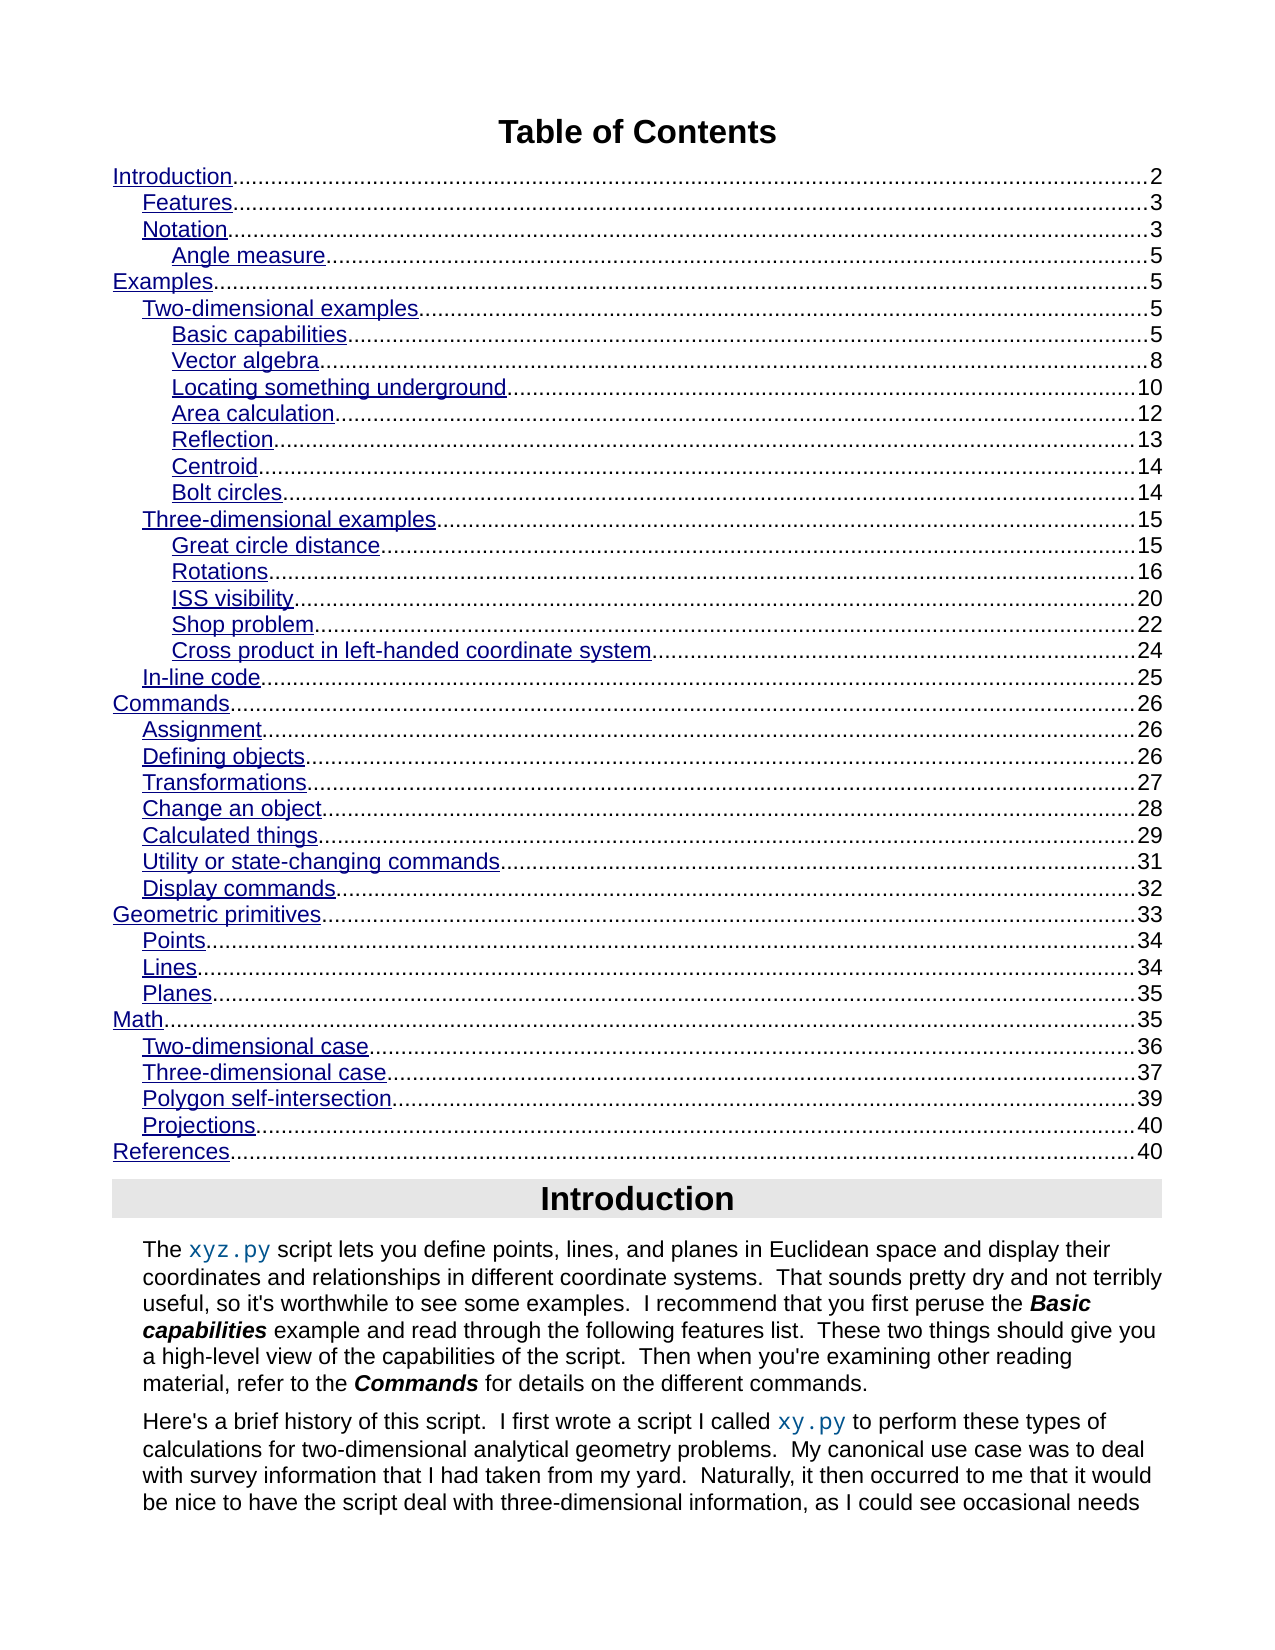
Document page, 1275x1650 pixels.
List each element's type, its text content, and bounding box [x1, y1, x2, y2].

text Great circle distance 15 [171, 532, 1162, 558]
text Geometric primitives 33 [112, 901, 1162, 927]
text Three-dimensional case 37 [142, 1059, 1162, 1085]
text ISS visibility 20 [171, 584, 1162, 611]
text Basic capabilities 5 [171, 321, 1162, 347]
text Centroid 14 [171, 453, 1162, 479]
subtitle Table of Contents [112, 112, 1162, 151]
text Cross product in left-handed coordinate system 24 [171, 637, 1162, 664]
text Lines 34 [142, 953, 1162, 980]
text Rotations 16 [171, 558, 1162, 584]
text Two-dimensional case 36 [142, 1033, 1162, 1059]
text Defining objects 26 [142, 743, 1162, 769]
text Angle measure 5 [171, 242, 1162, 268]
text Introduction 2 [112, 163, 1162, 189]
text The xyz.py script lets you define points, lines, and planes in Euclidean space and display their coordinates and relationships in different coordinate systems. That sounds pretty dry and not terribly useful, so it's worthwhile to see some examples. I recommend that you first peruse the Basic capabilities example and read through the following features list. These two things should give you a high-level view of the capabilities of the script. Then when you're examining other reading material, refer to the Commands for details on the different commands. [142, 1233, 1162, 1396]
text Bolt circles 14 [171, 479, 1162, 506]
text Polygon self-intersection 39 [142, 1085, 1162, 1112]
text Display commands 32 [142, 874, 1162, 901]
subtitle Introduction [112, 1179, 1162, 1218]
text Two-dimensional examples 5 [142, 295, 1162, 321]
text Features 3 [142, 189, 1162, 216]
text Commands 26 [112, 690, 1162, 716]
text Three-dimensional examples 15 [142, 506, 1162, 532]
text Examples 5 [112, 268, 1162, 295]
text Calculated things 29 [142, 822, 1162, 848]
text Projections 40 [142, 1112, 1162, 1138]
text Shop problem 22 [171, 611, 1162, 637]
text References 40 [112, 1138, 1162, 1164]
text Transformations 27 [142, 769, 1162, 795]
text Here's a brief history of this script. I first wrote a script I called xy.py to perform these types of calculations for two-dimensional analytical geometry problems. My canonical use case was to deal with survey information that I had taken from my yard. Naturally, it then occurred to me that it would be nice to have the script deal with three-dimensional information, as I could see occasional needs [142, 1405, 1162, 1515]
text Assignment 26 [142, 716, 1162, 743]
text Locating something underground 10 [171, 374, 1162, 400]
text Utility or state-changing commands 31 [142, 848, 1162, 874]
text Points 34 [142, 927, 1162, 953]
text Notation 3 [142, 216, 1162, 242]
text Planes 35 [142, 980, 1162, 1006]
text Math 35 [112, 1006, 1162, 1033]
text Vector algebra 8 [171, 347, 1162, 374]
text Area calculation 12 [171, 400, 1162, 426]
text In-line code 25 [142, 664, 1162, 690]
text Change an object 28 [142, 795, 1162, 822]
text Reflection 13 [171, 426, 1162, 453]
